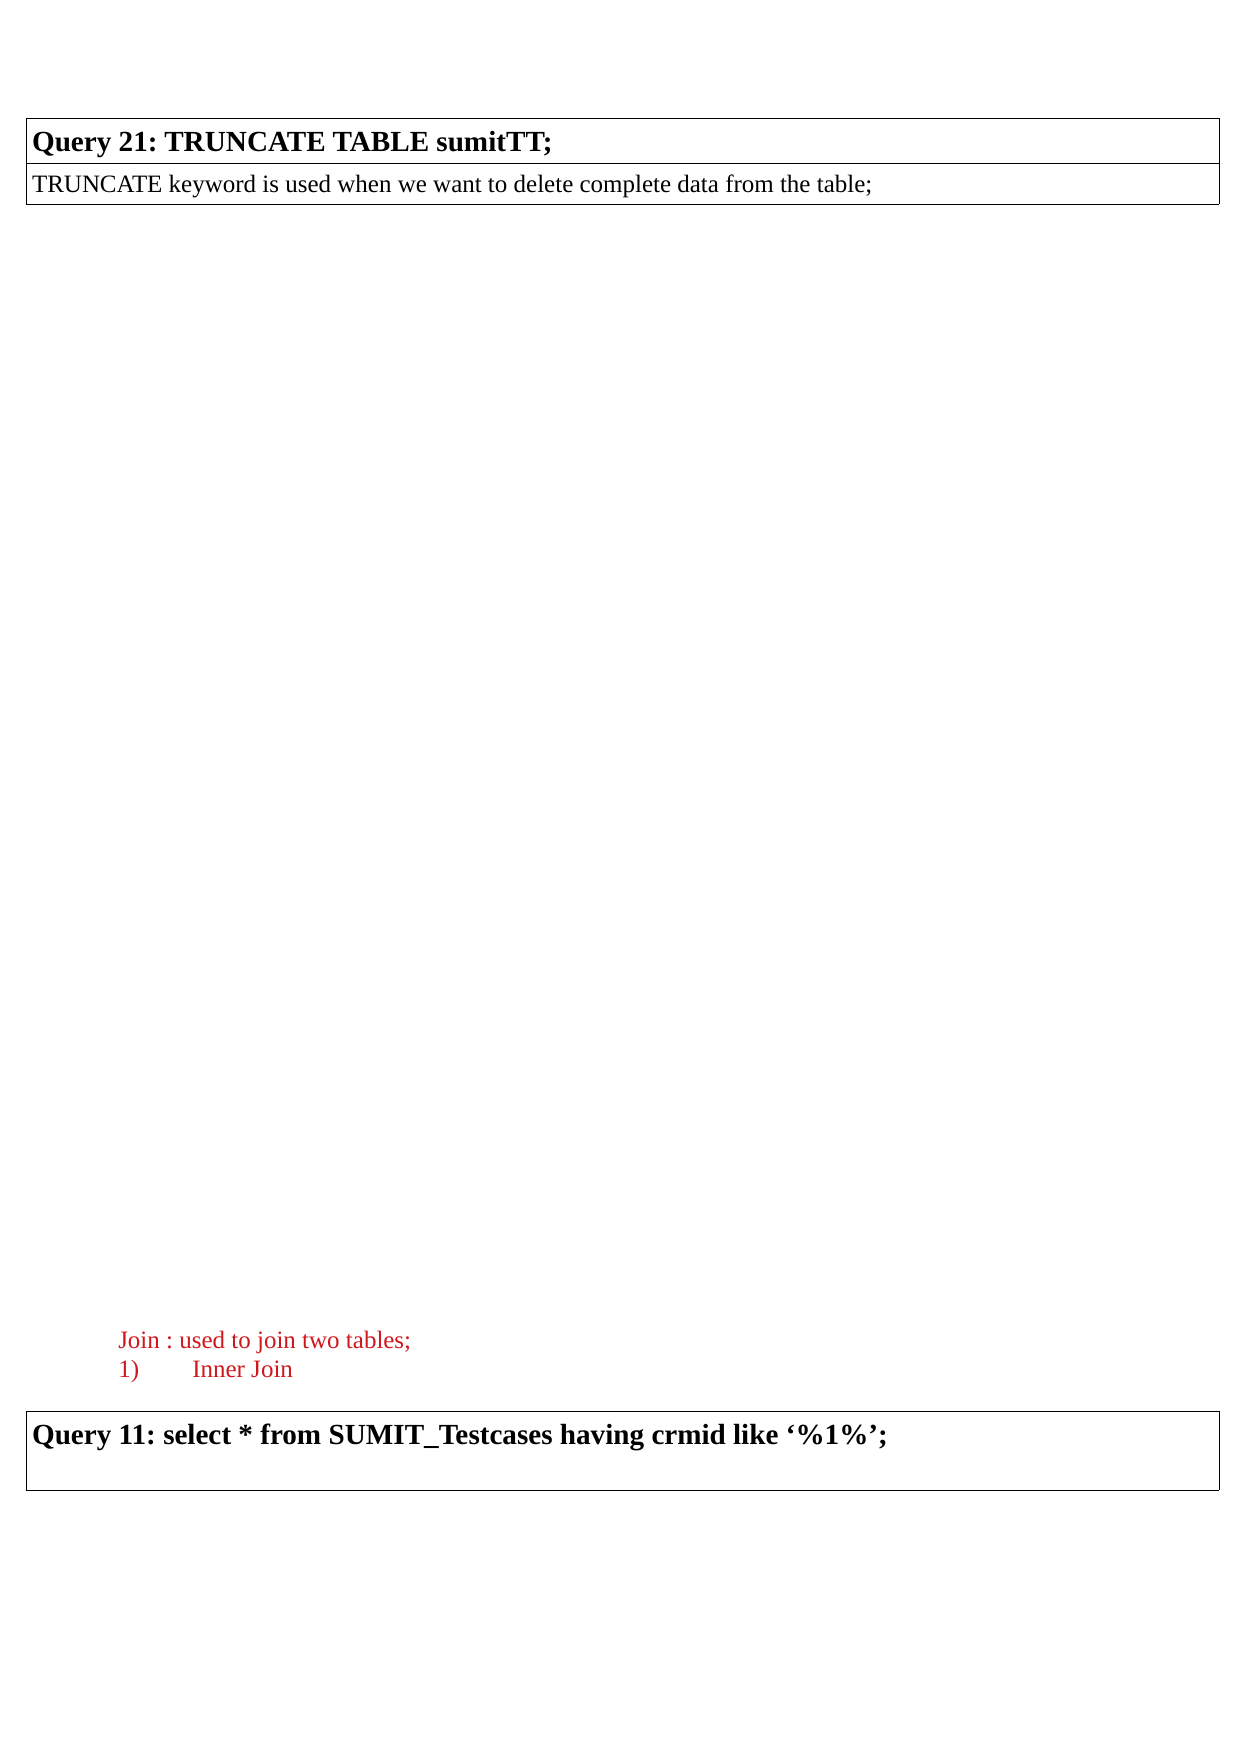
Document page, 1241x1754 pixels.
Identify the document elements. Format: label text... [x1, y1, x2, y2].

text Join : used to join two tables; [118, 1325, 1122, 1354]
table_header Query 11: select * from SUMIT_Testcases having crmid like ‘%1%’; [27, 1412, 1219, 1490]
table_header Query 21: TRUNCATE TABLE sumitTT; [27, 119, 1219, 163]
table_cell TRUNCATE keyword is used when we want to delete complete data from the table; [27, 164, 1219, 203]
text 1) Inner Join [118, 1354, 1122, 1382]
